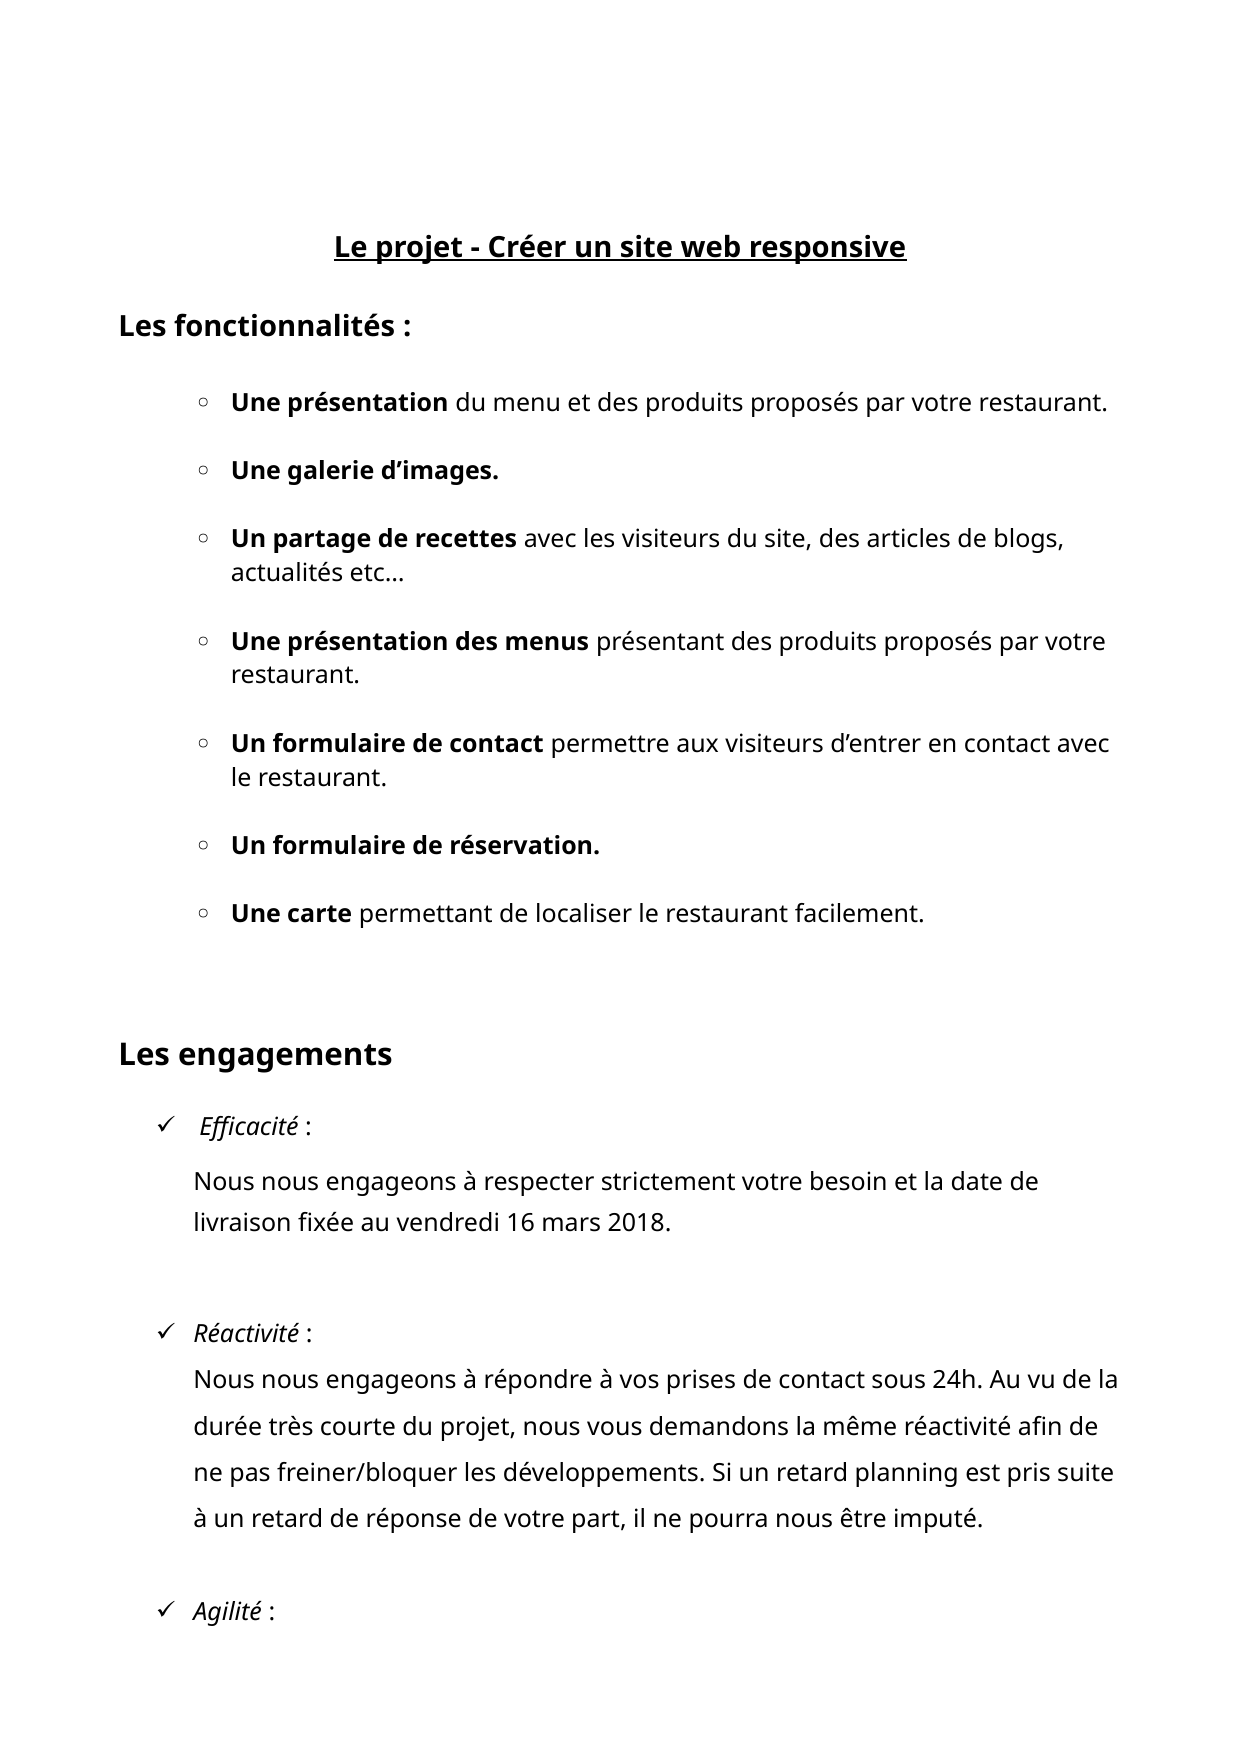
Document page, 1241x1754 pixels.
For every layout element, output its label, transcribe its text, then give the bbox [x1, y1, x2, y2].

list Réactivité : [156, 1316, 1122, 1350]
text Les engagements [118, 1032, 1122, 1074]
text Nous nous engageons à répondre à vos prises de contact sous 24h. Au vu de la durée très courte du projet, nous vous demandons la même réactivité afin de ne pas freiner/bloquer les développements. Si un retard planning est pris suite à un retard de réponse de votre part, il ne pourra nous être imputé. [193, 1362, 1122, 1535]
list Une présentation des menus présentant des produits proposés par votre restaurant. [193, 623, 1122, 691]
list Une carte permettant de localiser le restaurant facilement. [193, 896, 1122, 930]
text Les fonctionnalités : [118, 305, 1122, 345]
list Un partage de recettes avec les visiteurs du site, des articles de blogs, actualités etc… [193, 521, 1122, 589]
list Un formulaire de réservation. [193, 827, 1122, 862]
list Une galerie d’images. [193, 453, 1122, 487]
list Efficacité : [156, 1108, 1122, 1143]
list Un formulaire de contact permettre aux visiteurs d’entrer en contact avec le restaurant. [193, 725, 1122, 793]
list Agilité : [156, 1593, 1122, 1627]
list Une présentation du menu et des produits proposés par votre restaurant. [193, 385, 1122, 419]
text Nous nous engageons à respecter strictement votre besoin et la date de livraison fixée au vendredi 16 mars 2018. [193, 1164, 1122, 1239]
text Le projet - Créer un site web responsive [118, 226, 1122, 266]
